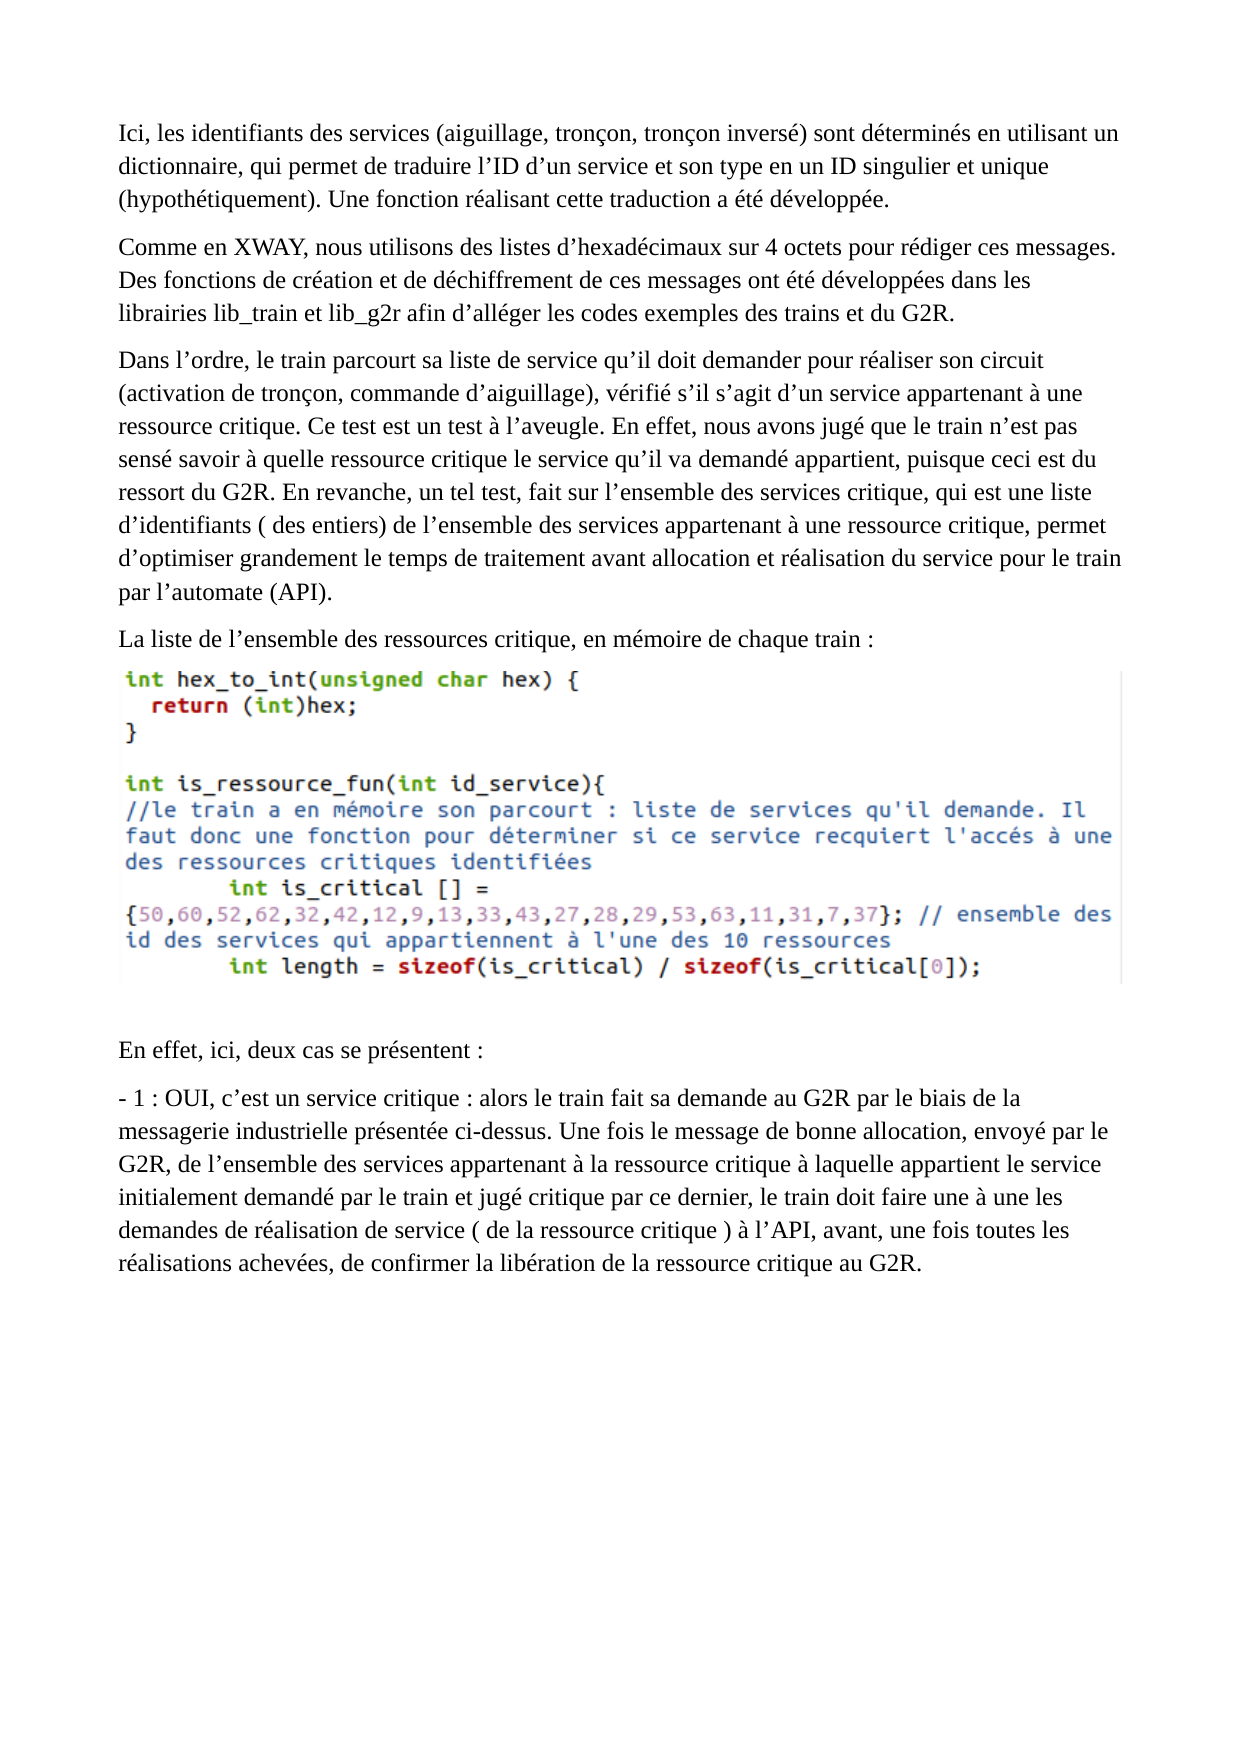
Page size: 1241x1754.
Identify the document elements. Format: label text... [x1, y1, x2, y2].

text La liste de l’ensemble des ressources critique, en mémoire de chaque train : [118, 624, 1122, 653]
text Ici, les identifiants des services (aiguillage, tronçon, tronçon inversé) sont déterminés en utilisant un dictionnaire, qui permet de traduire l’ID d’un service et son type en un ID singulier et unique (hypothétiquement). Une fonction réalisant cette traduction a été développée. [118, 118, 1122, 213]
picture [118, 671, 1123, 984]
text En effet, ici, deux cas se présentent : [118, 1035, 1122, 1064]
text Dans l’ordre, le train parcourt sa liste de service qu’il doit demander pour réaliser son circuit (activation de tronçon, commande d’aiguillage), vérifié s’il s’agit d’un service appartenant à une ressource critique. Ce test est un test à l’aveugle. En effet, nous avons jugé que le train n’est pas sensé savoir à quelle ressource critique le service qu’il va demandé appartient, puisque ceci est du ressort du G2R. En revanche, un tel test, fait sur l’ensemble des services critique, qui est une liste d’identifiants ( des entiers) de l’ensemble des services appartenant à une ressource critique, permet d’optimiser grandement le temps de traitement avant allocation et réalisation du service pour le train par l’automate (API). [118, 345, 1122, 605]
text Comme en XWAY, nous utilisons des listes d’hexadécimaux sur 4 octets pour rédiger ces messages. Des fonctions de création et de déchiffrement de ces messages ont été développées dans les librairies lib_train et lib_g2r afin d’alléger les codes exemples des trains et du G2R. [118, 232, 1122, 327]
text - 1 : OUI, c’est un service critique : alors le train fait sa demande au G2R par le biais de la messagerie industrielle présentée ci-dessus. Une fois le message de bonne allocation, envoyé par le G2R, de l’ensemble des services appartenant à la ressource critique à laquelle appartient le service initialement demandé par le train et jugé critique par ce dernier, le train doit faire une à une les demandes de réalisation de service ( de la ressource critique ) à l’API, avant, une fois toutes les réalisations achevées, de confirmer la libération de la ressource critique au G2R. [118, 1083, 1122, 1277]
